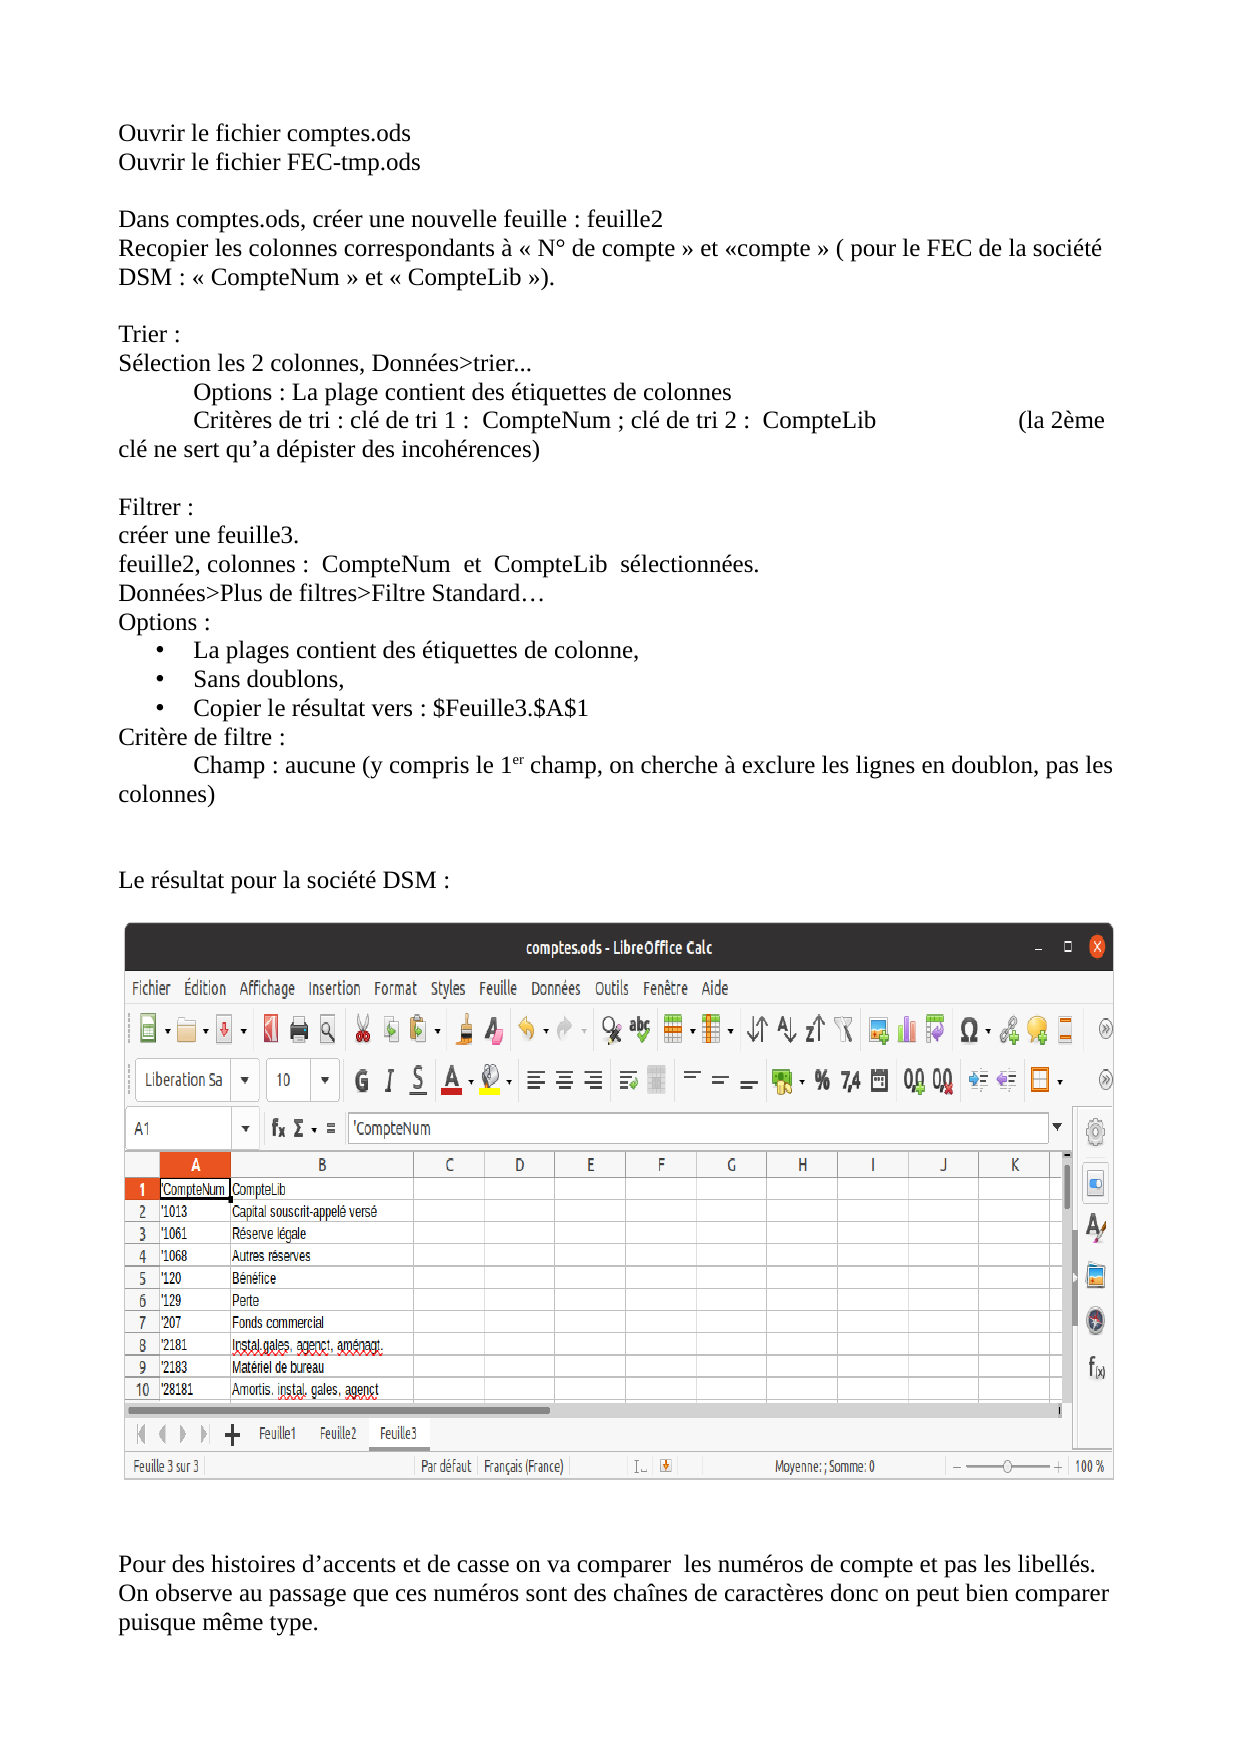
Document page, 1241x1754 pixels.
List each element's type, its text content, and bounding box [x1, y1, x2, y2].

text Options : La plage contient des étiquettes de colonnes [118, 377, 1122, 406]
text Critères de tri : clé de tri 1 : CompteNum ; clé de tri 2 : CompteLib (la 2ème clé ne sert qu’a dépister des incohérences) [118, 406, 1122, 463]
text Critère de filtre : [118, 722, 1122, 751]
text Sélection les 2 colonnes, Données>trier... [118, 348, 1122, 377]
text Options : [118, 607, 1122, 636]
text Filtrer : [118, 492, 1122, 521]
text Le résultat pour la société DSM : [118, 866, 1122, 894]
text feuille2, colonnes : CompteNum et CompteLib sélectionnées. [118, 549, 1122, 578]
list Copier le résultat vers : $Feuille3.$A$1 [156, 693, 1122, 722]
text Ouvrir le fichier FEC-tmp.ods [118, 147, 1122, 176]
text On observe au passage que ces numéros sont des chaînes de caractères donc on peut bien comparer puisque même type. [118, 1578, 1122, 1635]
list La plages contient des étiquettes de colonne, [156, 636, 1122, 664]
list Sans doublons, [156, 664, 1122, 693]
text Recopier les colonnes correspondants à « N° de compte » et «compte » ( pour le FEC de la société DSM : « CompteNum » et « CompteLib »). [118, 233, 1122, 291]
text Données>Plus de filtres>Filtre Standard… [118, 578, 1122, 607]
text créer une feuille3. [118, 521, 1122, 549]
text Pour des histoires d’accents et de casse on va comparer les numéros de compte et pas les libellés. [118, 1549, 1122, 1578]
text Ouvrir le fichier comptes.ods [118, 118, 1122, 147]
text Dans comptes.ods, créer une nouvelle feuille : feuille2 [118, 204, 1122, 233]
text Trier : [118, 319, 1122, 348]
text Champ : aucune (y compris le 1er champ, on cherche à exclure les lignes en doublon, pas les colonnes) [118, 751, 1122, 808]
picture [116, 913, 1121, 1492]
